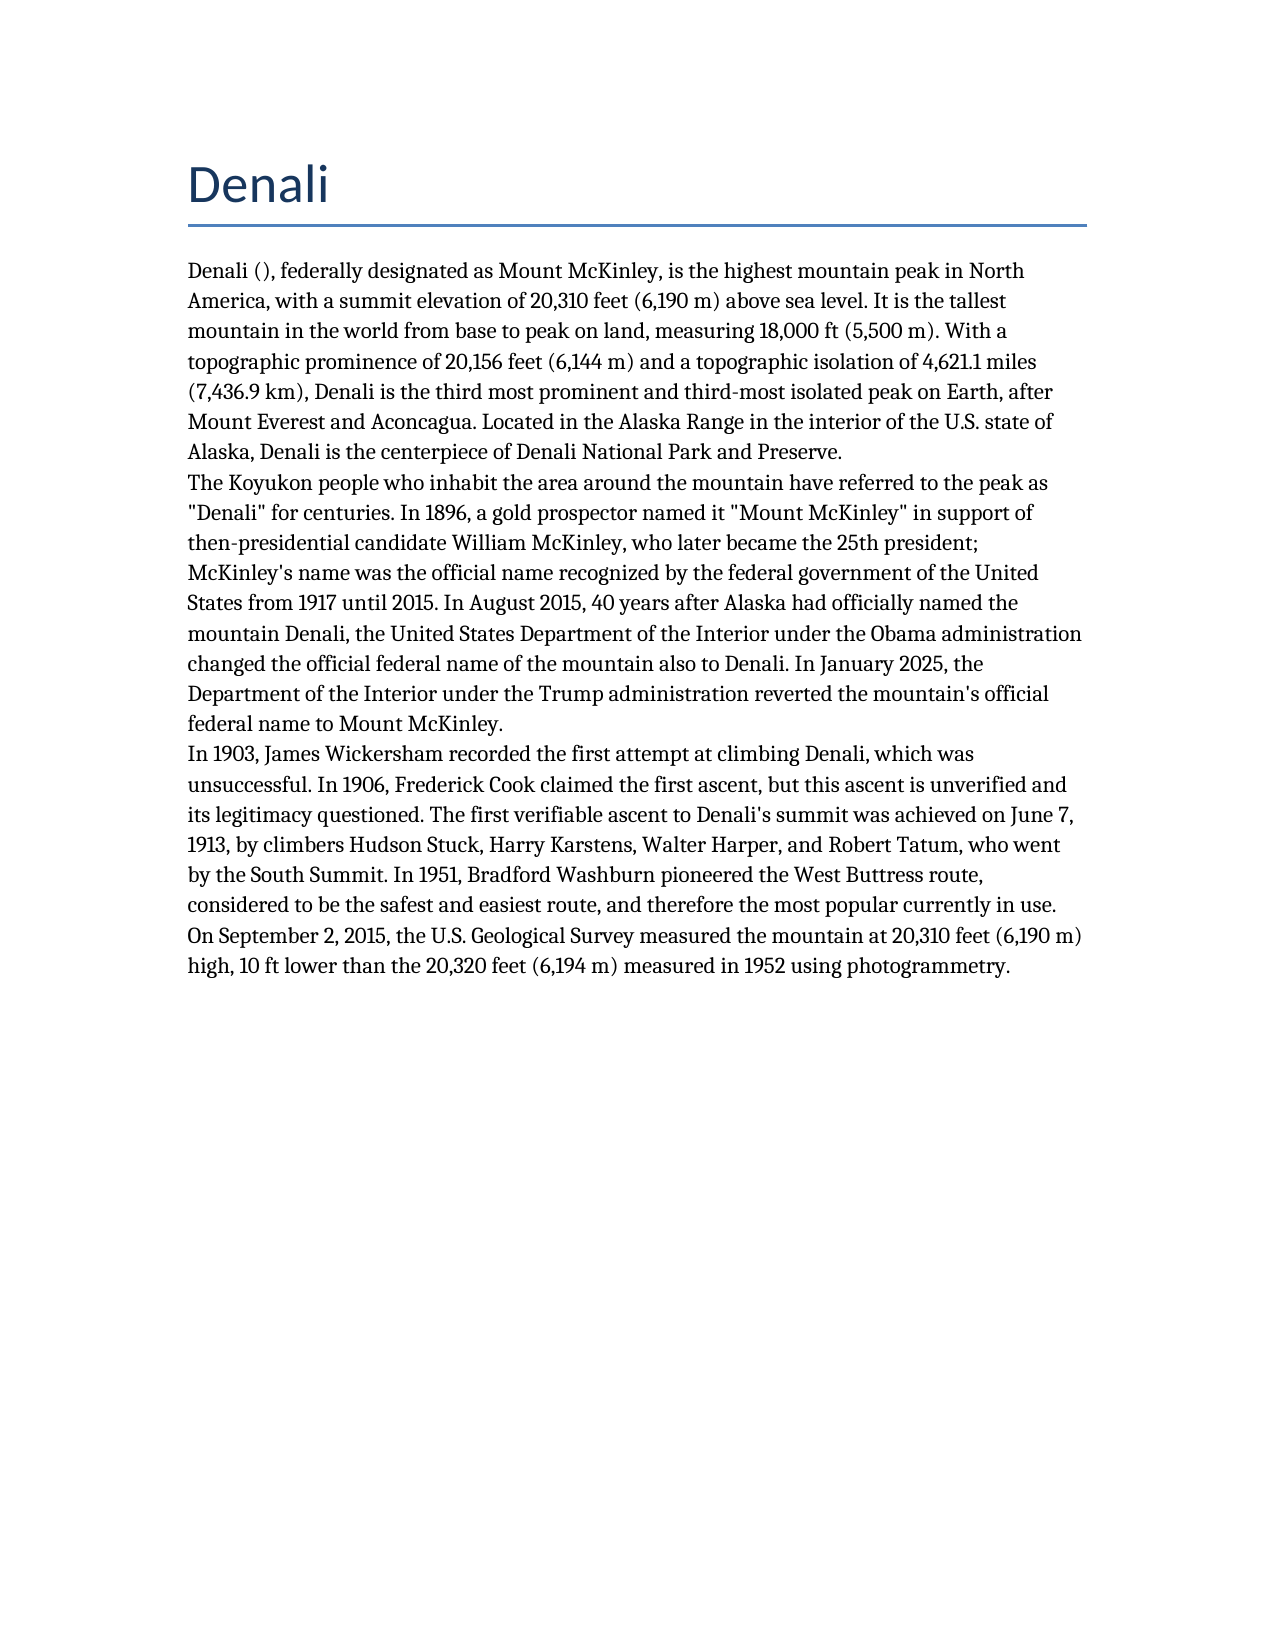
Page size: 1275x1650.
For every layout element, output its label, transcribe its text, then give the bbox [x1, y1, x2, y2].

text Denali (), federally designated as Mount McKinley, is the highest mountain peak in North America, with a summit elevation of 20,310 feet (6,190 m) above sea level. It is the tallest mountain in the world from base to peak on land, measuring 18,000 ft (5,500 m). With a topographic prominence of 20,156 feet (6,144 m) and a topographic isolation of 4,621.1 miles (7,436.9 km), Denali is the third most prominent and third-most isolated peak on Earth, after Mount Everest and Aconcagua. Located in the Alaska Range in the interior of the U.S. state of Alaska, Denali is the centerpiece of Denali National Park and Preserve. The Koyukon people who inhabit the area around the mountain have referred to the peak as "Denali" for centuries. In 1896, a gold prospector named it "Mount McKinley" in support of then-presidential candidate William McKinley, who later became the 25th president; McKinley's name was the official name recognized by the federal government of the United States from 1917 until 2015. In August 2015, 40 years after Alaska had officially named the mountain Denali, the United States Department of the Interior under the Obama administration changed the official federal name of the mountain also to Denali. In January 2025, the Department of the Interior under the Trump administration reverted the mountain's official federal name to Mount McKinley. In 1903, James Wickersham recorded the first attempt at climbing Denali, which was unsuccessful. In 1906, Frederick Cook claimed the first ascent, but this ascent is unverified and its legitimacy questioned. The first verifiable ascent to Denali's summit was achieved on June 7, 1913, by climbers Hudson Stuck, Harry Karstens, Walter Harper, and Robert Tatum, who went by the South Summit. In 1951, Bradford Washburn pioneered the West Buttress route, considered to be the safest and easiest route, and therefore the most popular currently in use. On September 2, 2015, the U.S. Geological Survey measured the mountain at 20,310 feet (6,190 m) high, 10 ft lower than the 20,320 feet (6,194 m) measured in 1952 using photogrammetry. [187, 258, 1087, 979]
title Denali [187, 150, 1087, 227]
